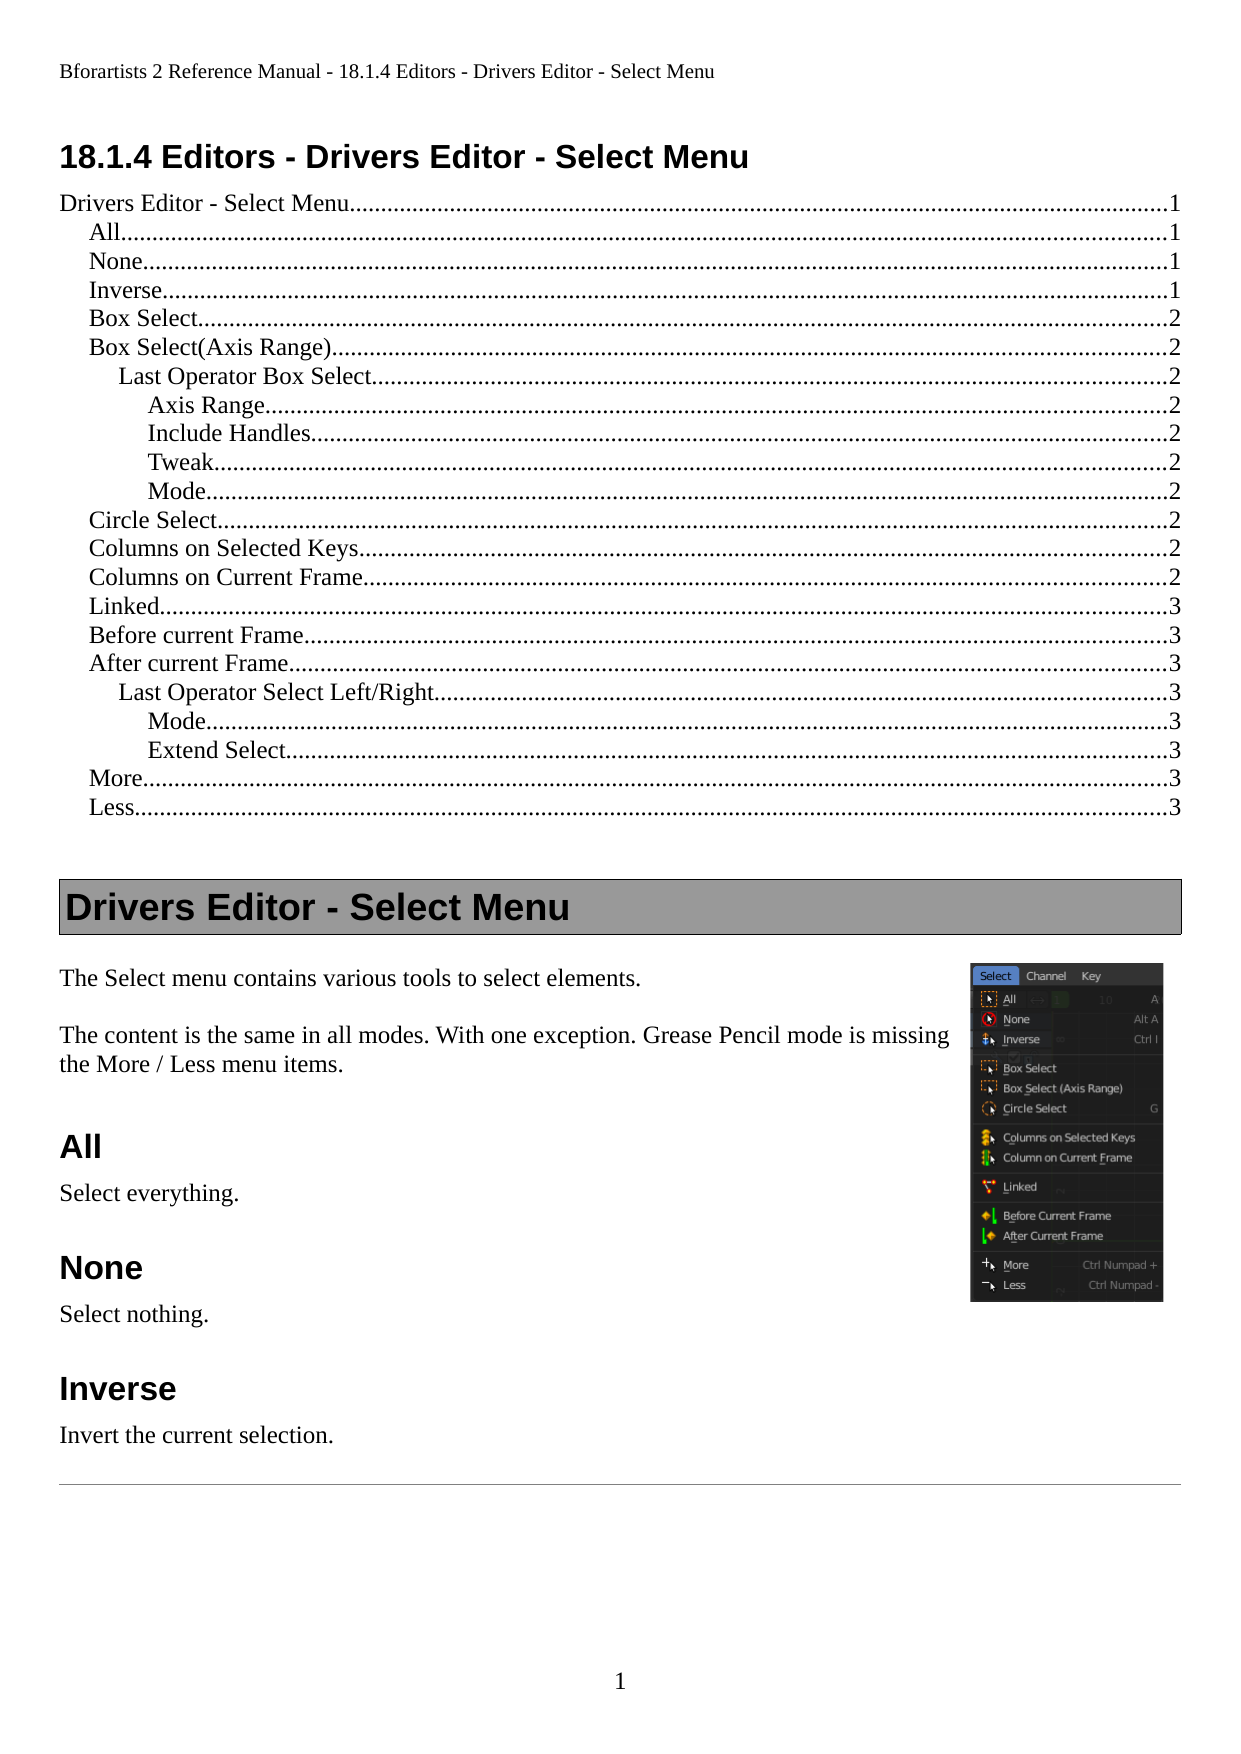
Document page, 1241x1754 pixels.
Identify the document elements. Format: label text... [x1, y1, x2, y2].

text [1164, 1178, 1181, 1207]
text After current Frame 3 [88, 648, 1181, 677]
subtitle Inverse [59, 1369, 1181, 1408]
text Tweak 2 [147, 447, 1181, 476]
text Select nothing. [59, 1299, 1181, 1328]
text Inverse 1 [88, 275, 1181, 303]
text The Select menu contains various tools to select elements. [59, 963, 970, 991]
text Include Handles 2 [147, 418, 1181, 447]
text All 1 [88, 217, 1181, 246]
subtitle [1164, 1248, 1181, 1287]
text None 1 [88, 246, 1181, 275]
text Circle Select 2 [88, 505, 1181, 533]
text Columns on Selected Keys 2 [88, 533, 1181, 562]
text The content is the same in all modes. With one exception. Grease Pencil mode is missing the More / Less menu items. [59, 991, 970, 1078]
text Invert the current selection. [59, 1420, 1181, 1449]
text Axis Range 2 [147, 390, 1181, 418]
text Select everything. [59, 1178, 970, 1207]
picture [970, 963, 1164, 1302]
text Drivers Editor - Select Menu 1 [59, 188, 1181, 217]
text Box Select 2 [88, 303, 1181, 332]
text Mode 3 [147, 706, 1181, 735]
subtitle [1164, 1127, 1181, 1166]
text Last Operator Box Select 2 [118, 361, 1181, 390]
table_header Drivers Editor - Select Menu [60, 880, 1181, 934]
subtitle None [59, 1248, 970, 1287]
subtitle 18.1.4 Editors - Drivers Editor - Select Menu [59, 138, 1181, 176]
text Columns on Current Frame 2 [88, 562, 1181, 591]
text Less 3 [88, 792, 1181, 821]
text Mode 2 [147, 476, 1181, 505]
text Box Select(Axis Range) 2 [88, 332, 1181, 361]
text Extend Select 3 [147, 735, 1181, 763]
subtitle All [59, 1127, 970, 1166]
text More 3 [88, 763, 1181, 792]
text Before current Frame 3 [88, 620, 1181, 648]
text Last Operator Select Left/Right 3 [118, 677, 1181, 706]
text Linked 3 [88, 591, 1181, 620]
